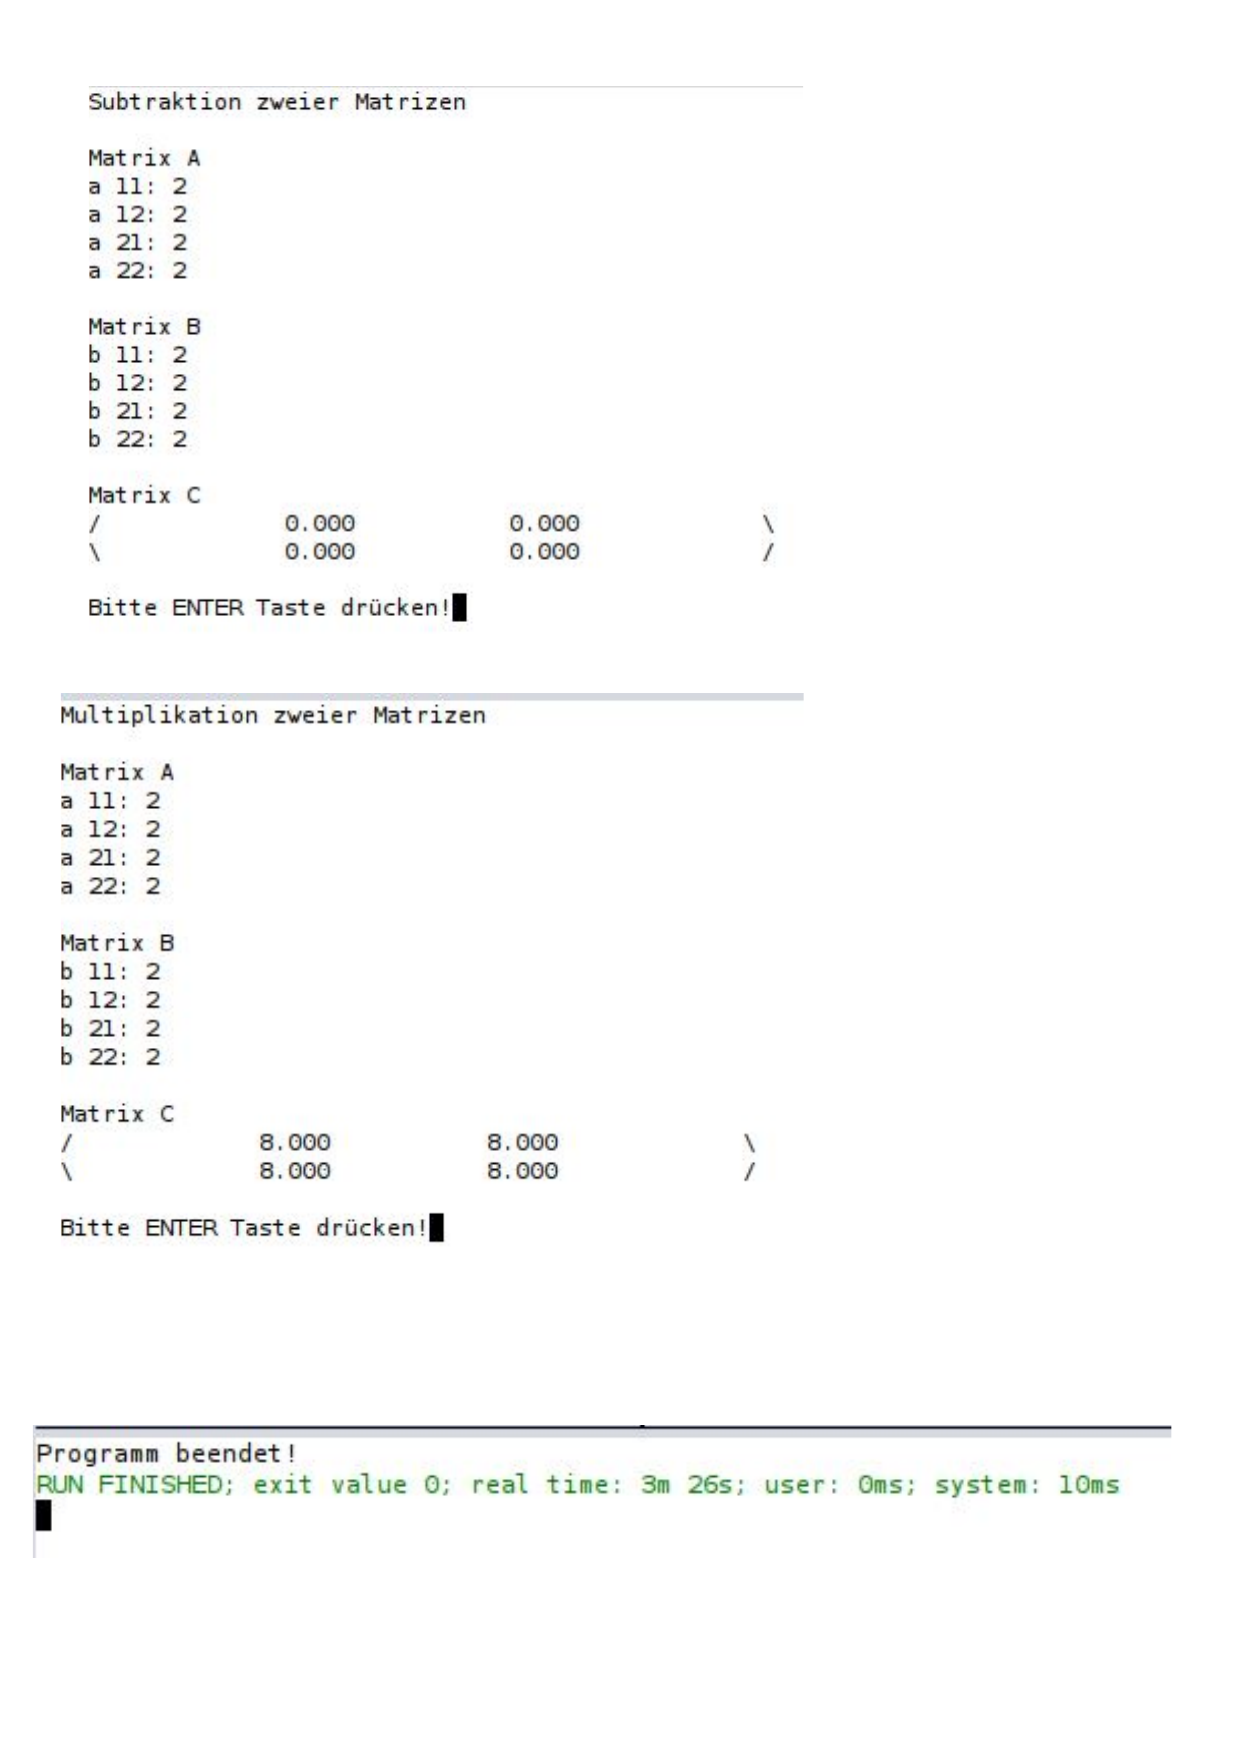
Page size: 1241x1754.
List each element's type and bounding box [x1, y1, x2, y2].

picture [60, 693, 804, 1283]
picture [88, 86, 804, 642]
picture [32, 1425, 1172, 1558]
